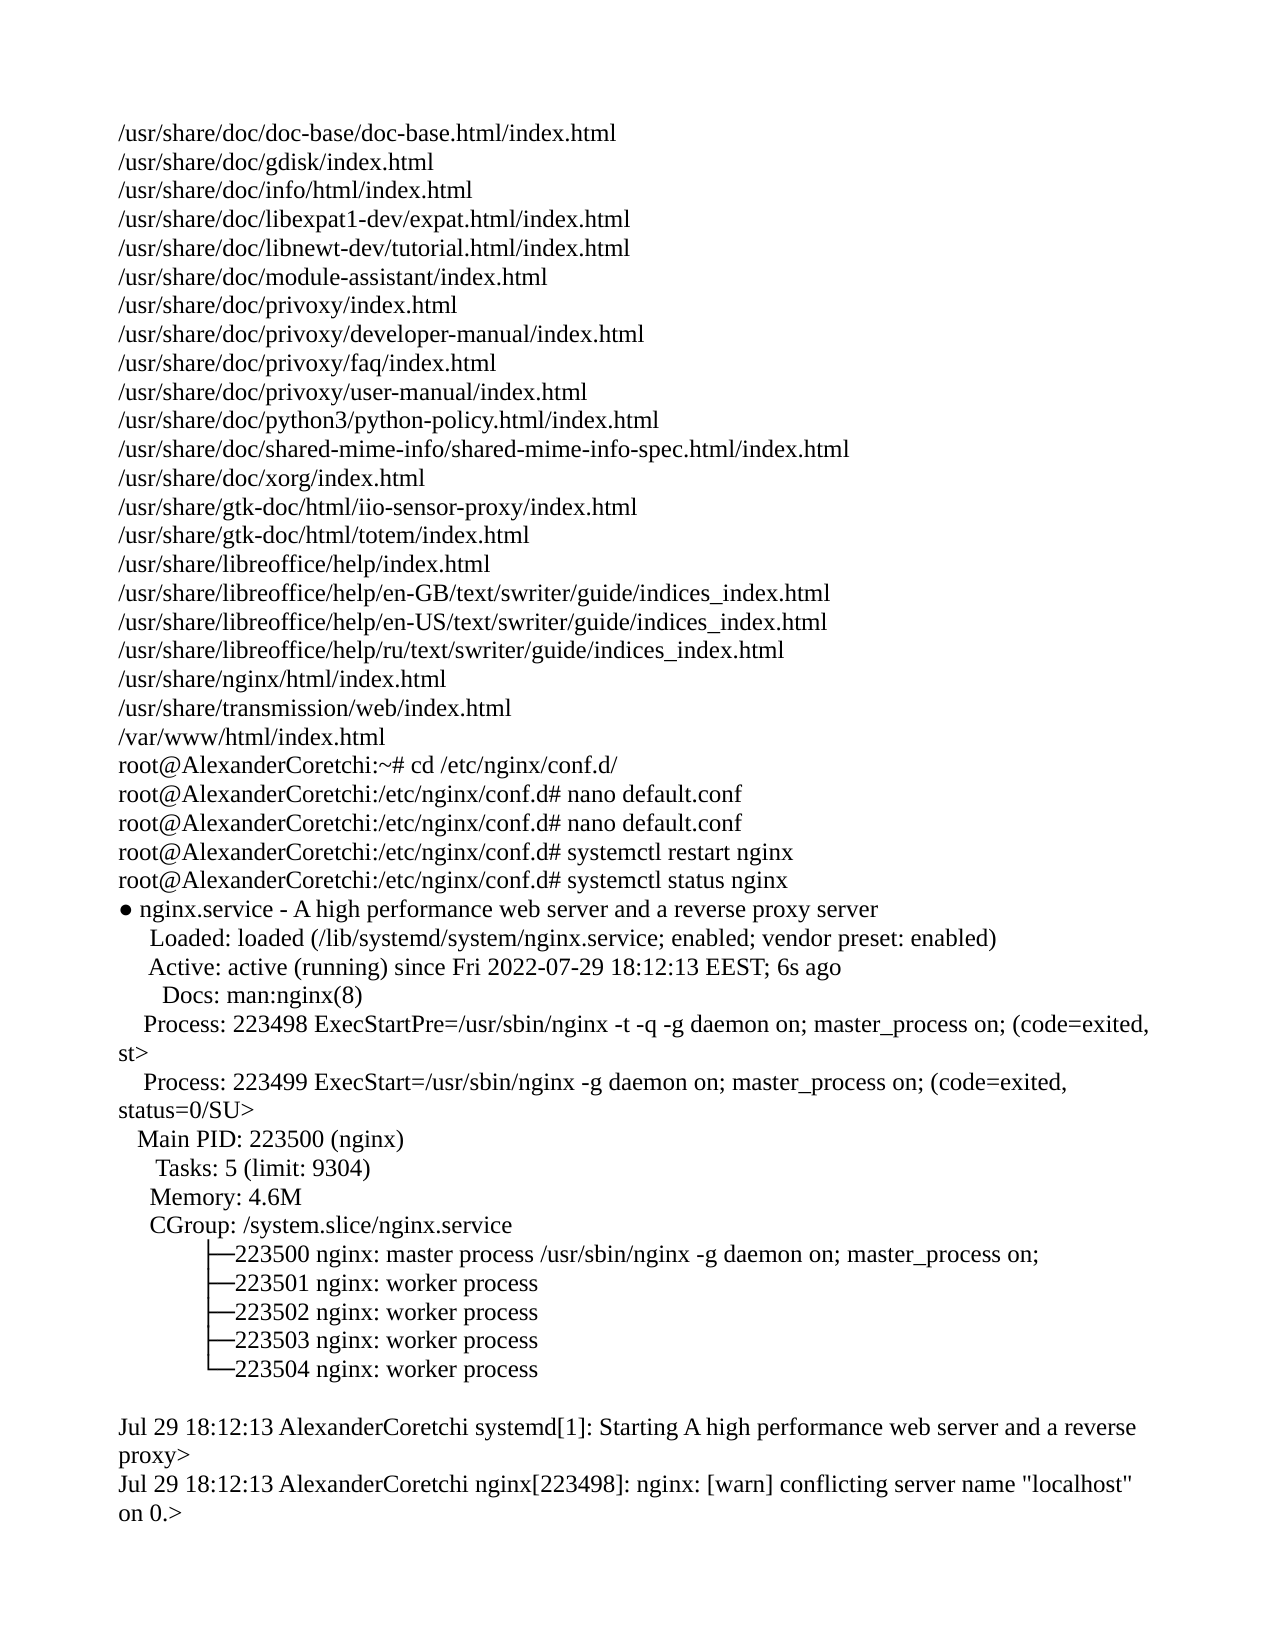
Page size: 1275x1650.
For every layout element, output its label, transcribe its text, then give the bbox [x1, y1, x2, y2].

text /usr/share/libreoffice/help/en-US/text/swriter/guide/indices_index.html [118, 607, 1157, 636]
text root@AlexanderCoretchi:~# cd /etc/nginx/conf.d/ [118, 751, 1157, 779]
text root@AlexanderCoretchi:/etc/nginx/conf.d# nano default.conf [118, 808, 1157, 837]
text Jul 29 18:12:13 AlexanderCoretchi nginx[223498]: nginx: [warn] conflicting server name "localhost" on 0.> [118, 1469, 1157, 1527]
text /usr/share/libreoffice/help/en-GB/text/swriter/guide/indices_index.html [118, 578, 1157, 607]
text Docs: man:nginx(8) [118, 981, 1157, 1009]
text Process: 223498 ExecStartPre=/usr/sbin/nginx -t -q -g daemon on; master_process on; (code=exited, st> [118, 1009, 1157, 1067]
text Memory: 4.6M [118, 1182, 1157, 1211]
text root@AlexanderCoretchi:/etc/nginx/conf.d# systemctl status nginx [118, 866, 1157, 894]
text Tasks: 5 (limit: 9304) [118, 1153, 1157, 1182]
text /usr/share/doc/libnewt-dev/tutorial.html/index.html [118, 233, 1157, 262]
text /usr/share/doc/privoxy/developer-manual/index.html [118, 319, 1157, 348]
text ● nginx.service - A high performance web server and a reverse proxy server [118, 894, 1157, 923]
text /usr/share/doc/info/html/index.html [118, 176, 1157, 204]
text /usr/share/doc/gdisk/index.html [118, 147, 1157, 176]
text /usr/share/libreoffice/help/index.html [118, 549, 1157, 578]
text ├─223501 nginx: worker process [209, 1268, 1157, 1297]
text ├─223502 nginx: worker process [118, 1297, 207, 1326]
text ├─223503 nginx: worker process [118, 1326, 207, 1354]
text /usr/share/doc/libexpat1-dev/expat.html/index.html [118, 204, 1157, 233]
text root@AlexanderCoretchi:/etc/nginx/conf.d# systemctl restart nginx [118, 837, 1157, 866]
text ├─223500 nginx: master process /usr/sbin/nginx -g daemon on; master_process on; [118, 1239, 207, 1268]
text ├─223501 nginx: worker process [118, 1268, 207, 1297]
text /usr/share/doc/xorg/index.html [118, 463, 1157, 492]
text root@AlexanderCoretchi:/etc/nginx/conf.d# nano default.conf [118, 779, 1157, 808]
text /usr/share/doc/module-assistant/index.html [118, 262, 1157, 291]
text └─223504 nginx: worker process [118, 1354, 1157, 1383]
text Jul 29 18:12:13 AlexanderCoretchi systemd[1]: Starting A high performance web server and a reverse proxy> [118, 1412, 1157, 1469]
text Main PID: 223500 (nginx) [118, 1124, 1157, 1153]
text /usr/share/doc/python3/python-policy.html/index.html [118, 406, 1157, 434]
text /usr/share/transmission/web/index.html [118, 693, 1157, 722]
text /usr/share/gtk-doc/html/iio-sensor-proxy/index.html [118, 492, 1157, 521]
text /usr/share/doc/doc-base/doc-base.html/index.html [118, 118, 1157, 147]
text Loaded: loaded (/lib/systemd/system/nginx.service; enabled; vendor preset: enabled) [118, 923, 1157, 952]
text Process: 223499 ExecStart=/usr/sbin/nginx -g daemon on; master_process on; (code=exited, status=0/SU> [118, 1067, 1157, 1124]
text /usr/share/doc/privoxy/user-manual/index.html [118, 377, 1157, 406]
text /usr/share/doc/privoxy/index.html [118, 291, 1157, 319]
text /usr/share/libreoffice/help/ru/text/swriter/guide/indices_index.html [118, 636, 1157, 664]
text /usr/share/doc/shared-mime-info/shared-mime-info-spec.html/index.html [118, 434, 1157, 463]
text /usr/share/gtk-doc/html/totem/index.html [118, 521, 1157, 549]
text /usr/share/doc/privoxy/faq/index.html [118, 348, 1157, 377]
text CGroup: /system.slice/nginx.service [118, 1211, 1157, 1239]
text Active: active (running) since Fri 2022-07-29 18:12:13 EEST; 6s ago [118, 952, 1157, 981]
text ├─223502 nginx: worker process [209, 1297, 1157, 1326]
text /usr/share/nginx/html/index.html [118, 664, 1157, 693]
text /var/www/html/index.html [118, 722, 1157, 751]
text ├─223503 nginx: worker process [209, 1326, 1157, 1354]
text ├─223500 nginx: master process /usr/sbin/nginx -g daemon on; master_process on; [209, 1239, 1157, 1268]
